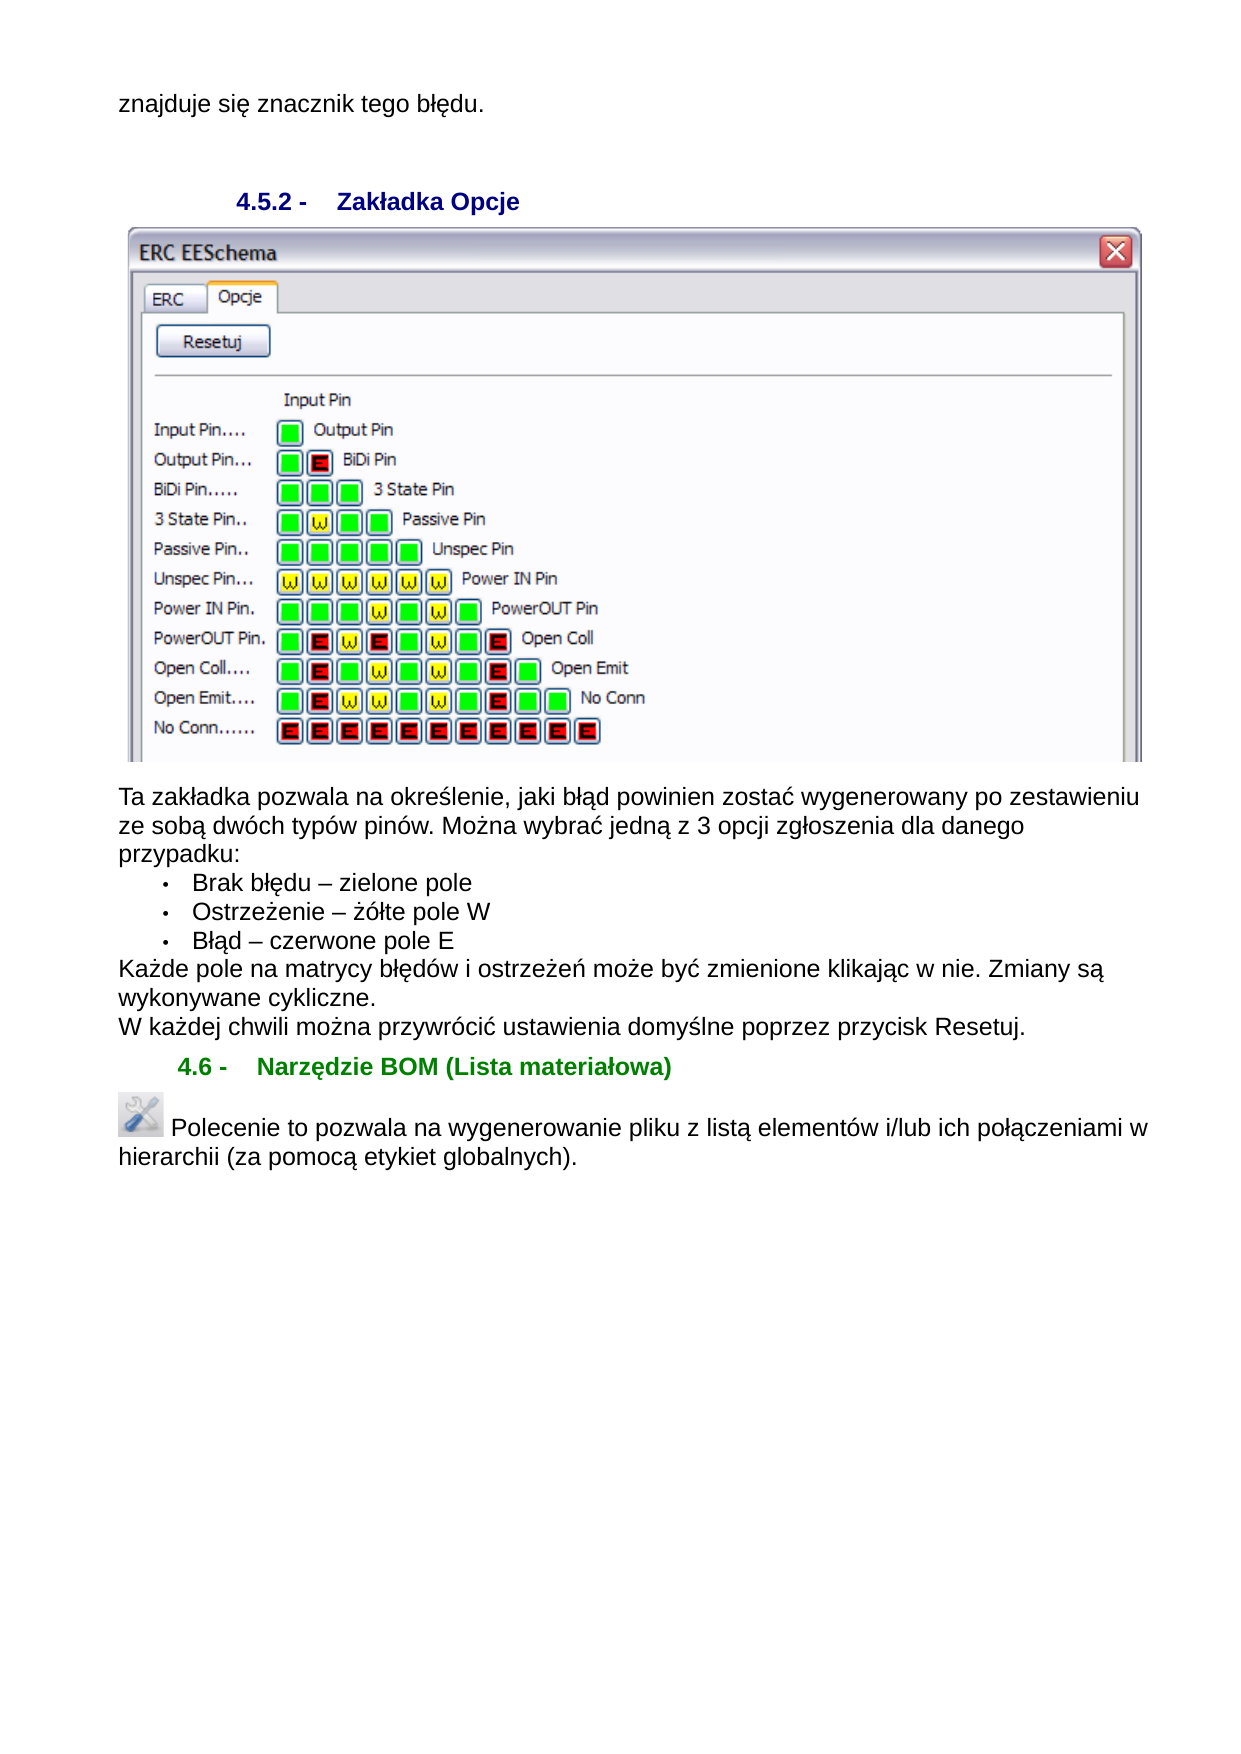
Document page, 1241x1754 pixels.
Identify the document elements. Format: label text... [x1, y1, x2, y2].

subtitle Narzędzie BOM (Lista materiałowa) [177, 1052, 1152, 1081]
text Ta zakładka pozwala na określenie, jaki błąd powinien zostać wygenerowany po zestawieniu ze sobą dwóch typów pinów. Można wybrać jedną z 3 opcji zgłoszenia dla danego przypadku: [118, 782, 1152, 868]
list Ostrzeżenie – żółte pole W [162, 897, 1152, 926]
subtitle Zakładka Opcje [236, 187, 1152, 215]
picture [127, 227, 1142, 762]
list Brak błędu – zielone pole [162, 868, 1152, 897]
list Błąd – czerwone pole E [162, 926, 1152, 954]
picture [118, 1092, 164, 1137]
text Polecenie to pozwala na wygenerowanie pliku z listą elementów i/lub ich połączeniami w hierarchii (za pomocą etykiet globalnych). [118, 1093, 1152, 1171]
text znajduje się znacznik tego błędu. [118, 88, 1152, 117]
text W każdej chwili można przywrócić ustawienia domyślne poprzez przycisk Resetuj. [118, 1012, 1152, 1041]
text Każde pole na matrycy błędów i ostrzeżeń może być zmienione klikając w nie. Zmiany są wykonywane cykliczne. [118, 954, 1152, 1012]
